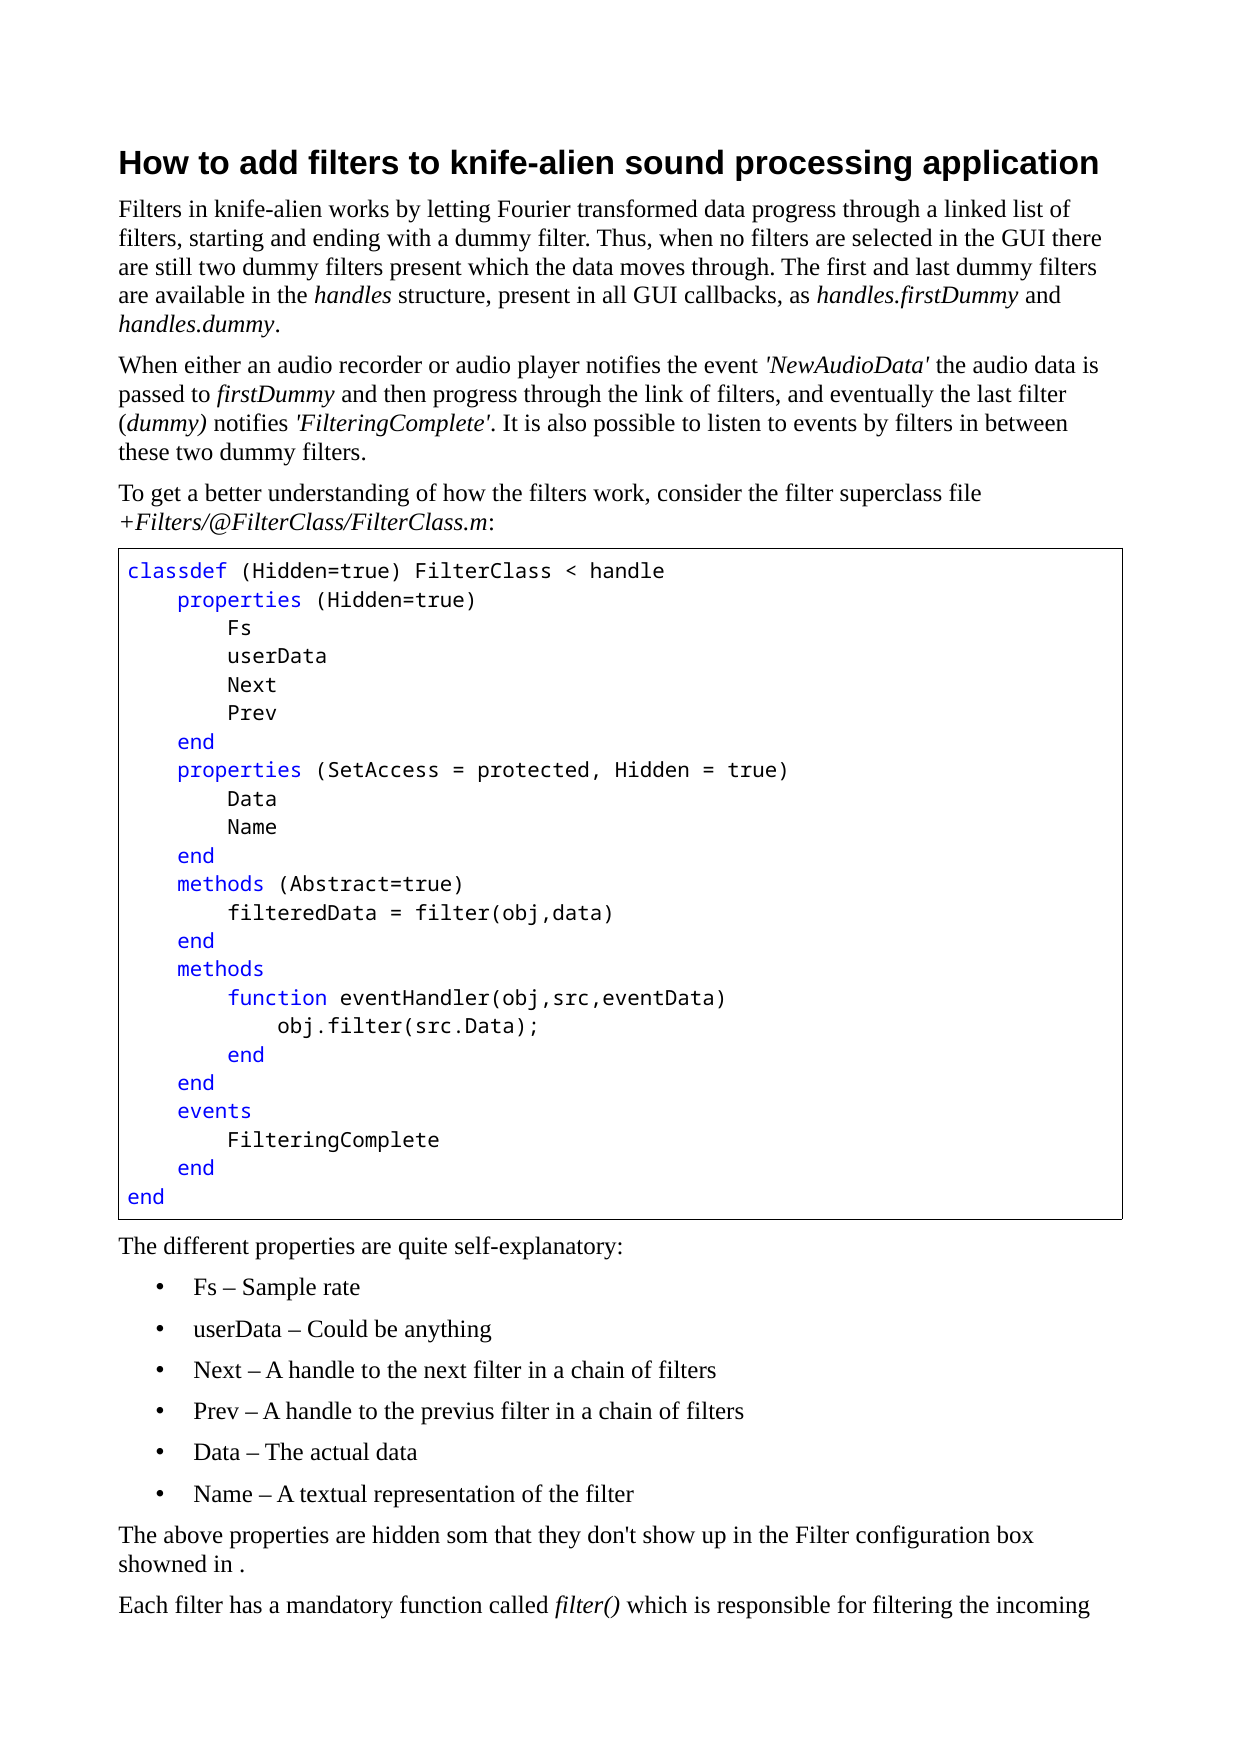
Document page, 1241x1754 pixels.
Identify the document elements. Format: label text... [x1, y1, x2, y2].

text end [127, 841, 1113, 869]
text classdef (Hidden=true) FilterClass < handle [127, 556, 1113, 585]
text end [127, 1040, 1113, 1068]
text The different properties are quite self-explanatory: [118, 1220, 1122, 1260]
text end [127, 926, 1113, 954]
list Fs – Sample rate [156, 1272, 1122, 1301]
text end [127, 1182, 1113, 1210]
text methods [127, 954, 1113, 983]
text Next [127, 670, 1113, 698]
text Prev [127, 698, 1113, 727]
text userData [127, 642, 1113, 670]
text The above properties are hidden som that they don't show up in the Filter configuration box showned in . [118, 1520, 1122, 1577]
text end [127, 727, 1113, 755]
text properties (Hidden=true) [127, 585, 1113, 613]
text When either an audio recorder or audio player notifies the event 'NewAudioData' the audio data is passed to firstDummy and then progress through the link of filters, and eventually the last filter (dummy) notifies 'FilteringComplete'. It is also possible to listen to events by filters in between these two dummy filters. [118, 351, 1122, 466]
text To get a better understanding of how the filters work, consider the filter superclass file +Filters/@FilterClass/FilterClass.m: [118, 478, 1122, 536]
text properties (SetAccess = protected, Hidden = true) [127, 755, 1113, 784]
text [119, 549, 1122, 1219]
list Prev – A handle to the previus filter in a chain of filters [156, 1396, 1122, 1425]
text Data [127, 784, 1113, 812]
text methods (Abstract=true) [127, 869, 1113, 898]
text end [127, 1153, 1113, 1182]
text end [127, 1068, 1113, 1097]
list userData – Could be anything [156, 1314, 1122, 1342]
text Filters in knife-alien works by letting Fourier transformed data progress through a linked list of filters, starting and ending with a dummy filter. Thus, when no filters are selected in the GUI there are still two dummy filters present which the data moves through. The first and last dummy filters are available in the handles structure, present in all GUI callbacks, as handles.firstDummy and handles.dummy. [118, 194, 1122, 338]
text Fs [127, 613, 1113, 642]
text events [127, 1097, 1113, 1125]
list Next – A handle to the next filter in a chain of filters [156, 1355, 1122, 1384]
text FilteringComplete [127, 1125, 1113, 1153]
list Data – The actual data [156, 1437, 1122, 1466]
text filteredData = filter(obj,data) [127, 898, 1113, 926]
text obj.filter(src.Data); [127, 1011, 1113, 1040]
subtitle How to add filters to knife-alien sound processing application [118, 143, 1122, 182]
text function eventHandler(obj,src,eventData) [127, 983, 1113, 1011]
list Name – A textual representation of the filter [156, 1479, 1122, 1507]
text Name [127, 812, 1113, 841]
text Each filter has a mandatory function called filter() which is responsible for filtering the incoming [118, 1590, 1122, 1619]
